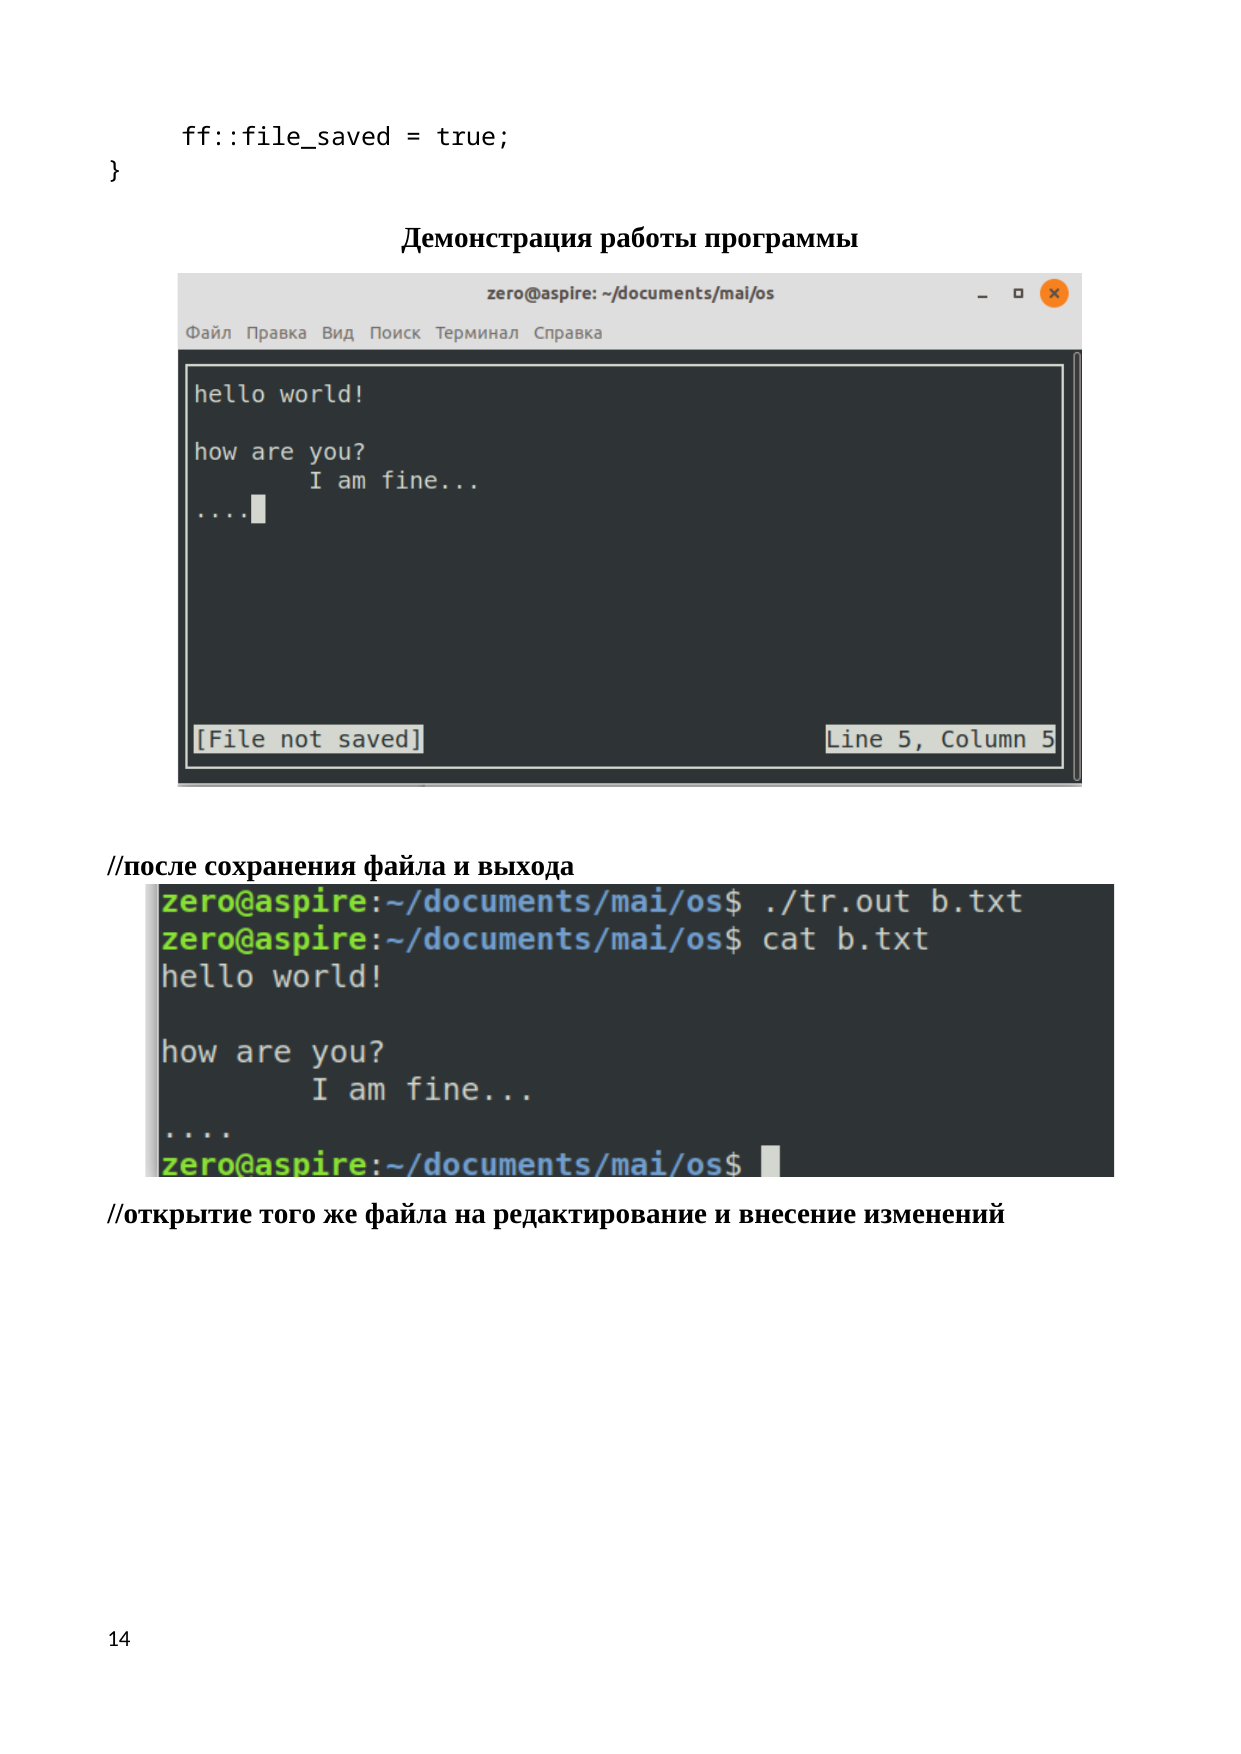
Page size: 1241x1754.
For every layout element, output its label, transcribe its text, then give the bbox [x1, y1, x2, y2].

text ff::file_saved = true; [107, 118, 1153, 152]
picture [177, 273, 1082, 787]
text } [107, 152, 1153, 186]
text //открытие того же файла на редактирование и внесение изменений [107, 884, 1153, 1229]
picture [145, 884, 1115, 1177]
text Демонстрация работы программы [107, 220, 1153, 254]
text //после сохранения файла и выхода [107, 848, 1153, 882]
